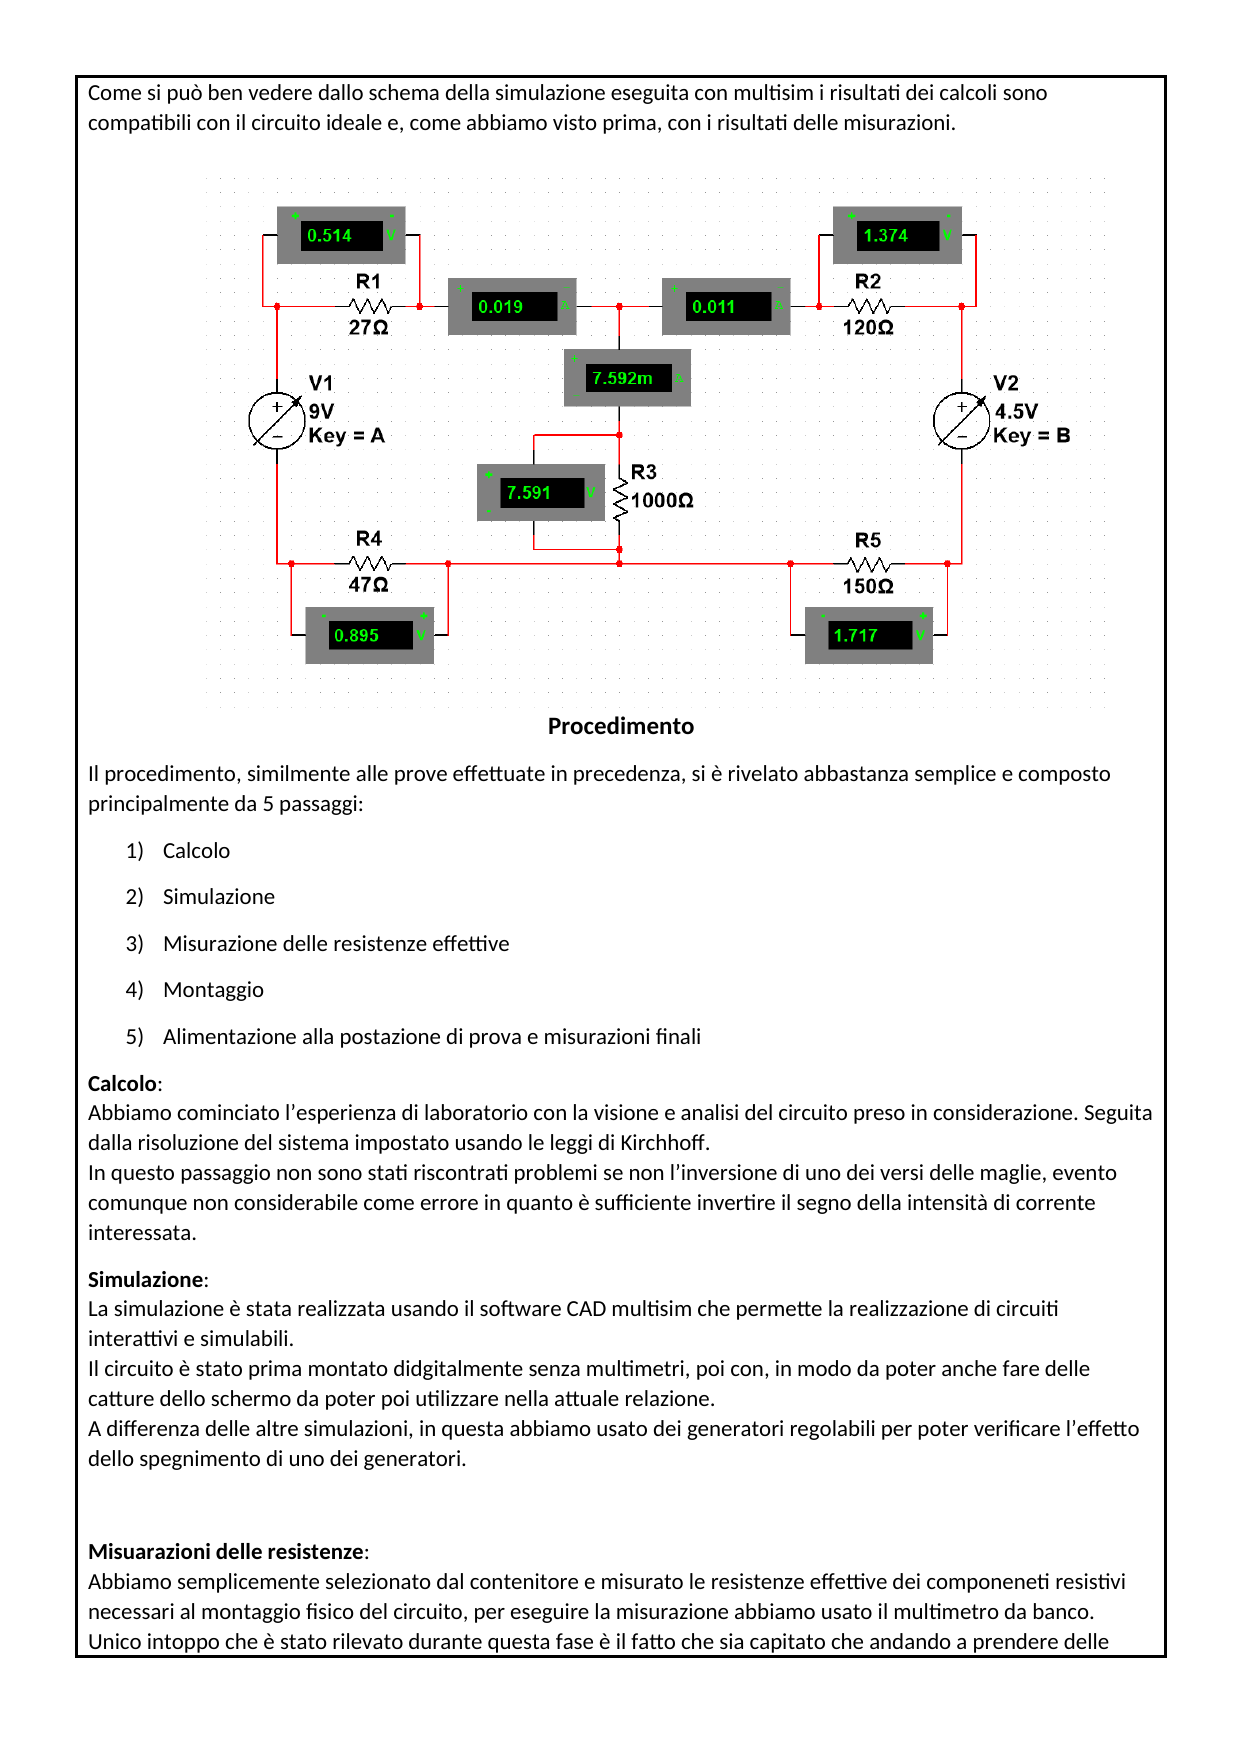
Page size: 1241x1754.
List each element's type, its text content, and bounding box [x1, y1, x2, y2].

picture [199, 168, 1115, 711]
table_cell Apparecchi e Strumenti Strumenti: Multimetro da banco RIGOL DM3058E -Amperometro (sensibilità: 1[mV] / portata: 200[Vcc]) -Voltmetro (sensibilità: 1[mA] / portata: 5[A]) Apparecchi: Alimentatore RIGOL DP932E (sensibilità: 10[mV] / portata: 30[Vcc]) Resistenze: 1xBreadboard: CENNI TEORICI Legge Ohm: La legge di Ohm è un principio fondamentale dell'ingegneria elettrica che descrive la relazione tra tensione, corrente e resistenza in un circuito elettrico. Essa afferma che la corrente (I) che attraversa un conduttore è direttamente proporzionale alla tensione applicata (V) e inversamente proporzionale alla resistenza (R) del conduttore. Matematicamente, la legge di Ohm può essere espressa dall'equazione: I=R/V dove: I è l'intensità di corrente in ampere (A), V è la tensione in volt (V), R è la resistenza in ohm (ΩΩ). Resistenze: I resistori sono componenti elettrici progettati per resistere al flusso di corrente in un circuito. Sono caratterizzati da un valore numerico chiamato resistenza e si misurano in ohm (Ω). I resistori possono essere utilizzati per limitare la corrente, separare la tensione o proteggere i componenti sensibili di un circuito. Resistenze in Serie: Quando le resistenze sono collegate in serie, la resistenza totale (Rtot) è la somma delle resistenze individuali. L'equazione è data da: Rtot=R1+R2+…+Rn dove R1,R2,…,Rn sono le resistenze individuali. Resistenze in Parallelo: Quando le resistenze sono collegate in parallelo, l'inverso della resistenza totale (RtotRtot​) è la somma degli inversi delle resistenze individuali. L'equazione è: 1/Rtot=1/R1+1/R2+…+1/Rn dove R1,R2,…,Rn sono le resistenze individuali. Intensità di corrente: L'intensità di corrente, spesso indicata semplicemente come corrente, è una misura del flusso di cariche elettriche in un circuito. Si misura in ampere (A). L'intensità di corrente attraverso un conduttore è determinata dalla quantità di carica che attraversa il conduttore in un determinato intervallo di tempo. Tensione: La tensione, nota anche come differenza di potenziale, rappresenta l'energia potenziale per unità di carica in un circuito. Si misura in volt (V). La tensione indica la differenza di potenziale elettrico tra due punti di un circuito e determina la forza con cui la corrente si muove attraverso il circuito. In termini di legge di Ohm, la tensione è il prodotto dell'intensità di corrente e della resistenza: V=I⋅R. Leggi di Kirchhoff: 1a Legge In un nodo la somma delle intensità di corrente entranti è pari alla somma di quelle uscenti. 2a Legge La somma algebrica delle differenze di potenziale che si incontrano percorrendo una maglia è uguale a zero. Risultati delle prove comm= valore nominale (commerciale) reale= valore misurato al banco di prova 5%= variazione massima possibile del valore nominale validità= indica se il valore reale rientra nel range di valore valido diff assoluta= |comm-reale| diff relativa= |diff ass/comm| diff %= diff relativa*100 Dalle misurazioni risulta che tutte le resistenze utilizzate rientrano nel range di valori validi per rispettare la tolleranza di 5% delle resistenze. calc= cdt calcolata relativa alla resistenza presa in considerazione (calcoli a seguire) reale= cdt misurata al banco di prova diff assoluta= |calc-reale| diff relativa= |diff ass/comm| diff %= diff relativa*100 Calcoli Per risolvere il circuito possiamo utilizzare le leggi di Kirchhoff identificando un nodo e due maglie nel caso del circuito con due generatori attivi. Cominciamo scegliendo i versi delle due maglie che da adesso definiremo come Sx e Dx e, scegliendo in modo semi-arbitrario, decidiamo di porre Sx in senso orario e Dx in senso antiorario. Quindi questo vuol dire che secondo la nostra supposizione I1 e I2 convergeranno sul nodo A sommandosi e formando I3 nella parte di circuito in comune tra le due maglie. Quindi: A: I1+I2=I3 Detto questo prendiamo in considerazione le due maglie e vedremo che: Sx: E1-V1-V3-V4=0 E: Dx: E2-V2-V3-V5=0 Ora possiamo sostituire tutte le V con R*I: V1=R1*I1=27I1 V2=R2*I2=120I2 V3=R3*I3=1000I3 V4=R4*I1=47I1 V5=R5*I2=150I2 E i generatori con il loro valore: E1=9[V] E2=4,5[V] Ora poniamo tutto a sistema e risolviamo: 9-1074I1=1000I2 9/1000-537/500I1=I2 4,5-1270(9/1000-537/500I1)=1000I1 4,5-1143/100+1365,054I1=1000I1 4,5-1143/100=-365,054I1 693/100=365,054I1 0,018983=I1 9-1074*0,018983=1000I2 -0,011387=I2 Da qui possiamo capire che abbiamo sbagliato a indicare una delle direzioni, in questo caso il verso di Dx, non è un problema, basta invertire I2 alla fine dei calcoli. 0,018983-0,011387=I3 0,007596=I3 I3=7,6[mA] I2=11,4[mA] I1=19,0[mA] CDT: R1: 27*19,0*10-3=0,51[V] R2: 120*11,4*10-3=1,37[V] R3: 1000*7,6*10-3=7,59[V] R4: 47*19,0*10-3=0,86[V] R5: 150*11,4*10-3=1,71[V] Dissipazione di potenza R1: 27*(19,0*10-3)=9,75*10-3[W] R2: 120*(11,4*10-3)=0,0156[W] R3: 1000*(7,6*10-3)=0,0578[W] R4: 47*(19,0*10-3)=0,0169[W] R5: 150*(11,4*10-3)=0,0195[W] Esiti della simulazione Come si può ben vedere dallo schema della simulazione eseguita con multisim i risultati dei calcoli sono compatibili con il circuito ideale e, come abbiamo visto prima, con i risultati delle misurazioni. Procedimento Il procedimento, similmente alle prove effettuate in precedenza, si è rivelato abbastanza semplice e composto principalmente da 5 passaggi: Calcolo Simulazione Misurazione delle resistenze effettive Montaggio Alimentazione alla postazione di prova e misurazioni finali Calcolo: Abbiamo cominciato l’esperienza di laboratorio con la visione e analisi del circuito preso in considerazione. Seguita dalla risoluzione del sistema impostato usando le leggi di Kirchhoff. In questo passaggio non sono stati riscontrati problemi se non l’inversione di uno dei versi delle maglie, evento comunque non considerabile come errore in quanto è sufficiente invertire il segno della intensità di corrente interessata. Simulazione: La simulazione è stata realizzata usando il software CAD multisim che permette la realizzazione di circuiti interattivi e simulabili. Il circuito è stato prima montato didgitalmente senza multimetri, poi con, in modo da poter anche fare delle catture dello schermo da poter poi utilizzare nella attuale relazione. A differenza delle altre simulazioni, in questa abbiamo usato dei generatori regolabili per poter verificare l’effetto dello spegnimento di uno dei generatori. Misuarazioni delle resistenze: Abbiamo semplicemente selezionato dal contenitore e misurato le resistenze effettive dei componeneti resistivi necessari al montaggio fisico del circuito, per eseguire la misurazione abbiamo usato il multimetro da banco. Unico intoppo che è stato rilevato durante questa fase è il fatto che sia capitato che andando a prendere delle resistenze dalla cassettiera, le resistenze al interno dei contenitori fossero mescolate e non combaciassero alla dicitura sul casseto. Montaggio: Il montaggio è avvenuto lentamente in quanto mi è stato chiesto di lasciar fare al mio compagno di gruppo che è riuscito comunque a montare il circuito in una configurazione ad H compatibile con il circuito ideale. Alimentazione e misurazione: Ultimo step è stato l’ alimentazione del circuito al banco di prova e la misurazione dei valori calcolati. Non ci sono stati problemi e le misurazioni sono state eseguite in modo accurato. A seguito di ciò sono state eseguite delle misurazioni collettive sulla Resistena numero 5 per verificare la differenza tra la situazione in cui ci sono due genratori accesi a quella di un solo generatore è acceso. I generatori in situazioni particolari Abbiamo provato, alla fine del esercitazione, ad eseguire delle misurazioni sul circuito alternando il generatore acceso, segue la tabella dei risultati: Queste misurazioni ci mostrano come la caduta di tensione si comporti sulla resistenza 5 in base al numero di generatori accesi e al loro orientamento. Nel primo caso è acceso solo il generatore 1 e possiamo vedere che la caduta di tensione sulla resistenza 5 è, come ci si aspetterebbe, positiva rispetto al orientamento delle pinze a coccodrillo del multimetro collegate al circuito. Nel secondo caso possiamo invece vedere che la caduta di tensione è negativa in quanto arriva dal generatore che si trova al lato opposto del circuito rispetto al primo generatore ed è nel senso opposto al primo, normalmente per un circuito del genere non ci interesserebbe il segno ma in questo caso ci servirà per giungere a un osservazione importante. Nel terzo caso, infine, possiamo vedere che i valori di E1(3a situazione=)=E1(1a situazione)-E2(2a sistuazione) questo perche i due generatori sono appunto in versi opposti e quindi il valore relativo po V, I e P è discorde nel segno. Inoltre possiamo vedere che l’intensità, e di consequenza la potenza, del secondo generatore sono pari a 0, questo perché in realtà questo generatore sta ricevendo più corrente di quella che emette in quanto non tutta viene dissipata dal circuito e quindi il residuo viene dissipato dalla resistenza interna del gneratore, di consequenza, il computer di bordo del alimetatore non è capace di interpretare questa sistuazione come un intensità negativa e la indica con 0. Qusta situazione non è immediatamente pericolosa ma sicuramente non è vantaggiosa in quanto dissipiamo una parte della potenza senza usare le resistenze, per risolvere questo problema le soluzioni migliori sono tre: Rimuovere un generatore Rimuovere uno dei due generatori e regolando adeguatamente l’altro può essere una buona scelta in quanto evita che un generatore sia messo sotto sforzo inutilmente. Aggiungere una resistenza Anche aggiungere una resistenza potrebbe risolvere il problema, a eccezione che sia abbastanza grande, questa dissiperebbe la corrente superflua permettendo ai generatori di lavorare adeguatamente. Regolare i generatori al equilibrio Questa soluzione è la più facilmente applicabile anche se non perfetta e consiste nel regloare uno dei due generatori fino a quando la potenza di entrambi i generatori sia pari a 0, a quetso punto i due generatori si contrasterebbero perfettamente senza dissipazione al interno degli stessi. Questa soluzione è però poco precisa in quanto è impossibile raggiungere un equilibrio perfetto usando una macchina digliatale in quanto l’intervallo minimo modificabile è comunque troppo grande per trovare un equilibrio perfetto e bisogna tener conto del eventuale imprecisione dello strumento. Conclusioni In conclusione possiamo dire che l’esecuzione della prova è avvenuta senza problemi e che i calcoli sono stati completati correttamete, quindi l’esercitazione nel complessivo è stata di esito positivo. Le osservazioni che possiamo fare ora sono le seguenti: Quale resistenza dissipa più calore, e di consequenza potenza? La resistenza 3 si è rivelata come la più calda in quanto ha una resistenza di 1 ordine superiore alle alte resistense ed è suttoposta a una corrente poco più bassa delle altre dando origine a (R3: 1000*(7,6*10-3)=0,0578[W]) con una dissipazione di calore quasi 4 volte maggiore di quella della seconda resisistenza più dissipante. Le misurazioni sono compatibili con i dati calcolati? Sì, le misurazioni della resistenza sono compatibili e rientrano nel range di +/- 5% e sono a norma. Per quanto riguarda le misurazioni delle CDT quella con la differenza più grande è stata la resistenza 4 con il 3,49% di differenza dal valore calcolato. [78, 78, 1164, 1655]
